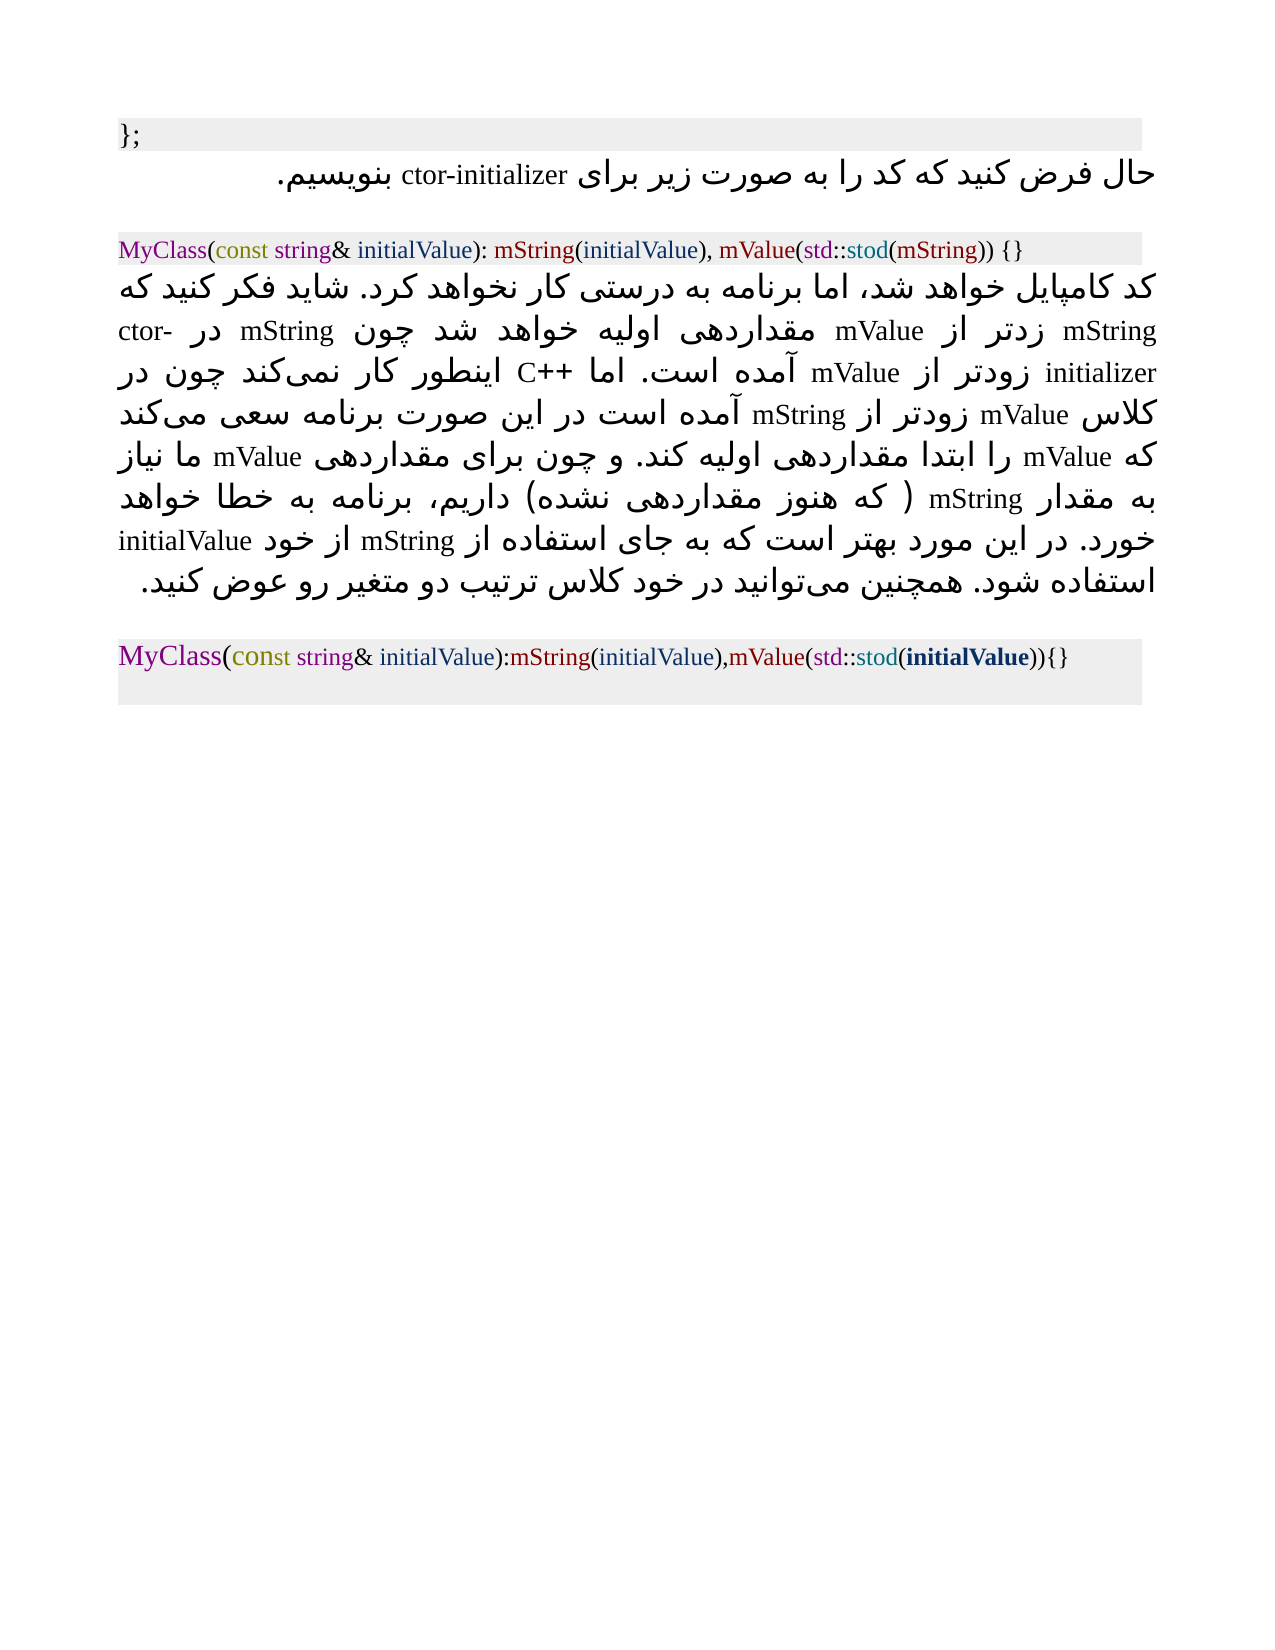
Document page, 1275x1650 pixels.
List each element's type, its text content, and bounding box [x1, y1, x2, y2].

text }; [118, 118, 1142, 151]
text MyClass(const string& initialValue): mString(initialValue), mValue(std::stod(mString)) {} [118, 232, 1142, 265]
text کد کامپایل خواهد شد، اما برنامه به درستی کار نخواهد کرد. شاید فکر کنید که mString زدتر از mValue مقداردهی اولیه خواهد شد چون mString در ctor-initializer زودتر از mValue آمده است. اما ++C اینطور کار نمی‌کند چون در کلاس mValue زودتر از mString آمده است در این صورت برنامه سعی می‌کند که mValue را ابتدا مقداردهی اولیه کند. و چون برای مقداردهی mValue ما نیاز به مقدار mString ( که هنوز مقداردهی نشده) داریم، برنامه به خطا خواهد خورد. در این مورد بهتر است که به جای استفاده از mString از خود initialValue استفاده شود. همچنین می‌توانید در خود کلاس ترتیب دو متغیر رو عوض کنید. [118, 265, 1157, 601]
text حال فرض کنید که کد را به صورت زیر برای ctor-initializer بنویسیم. [118, 151, 1157, 193]
text MyClass(const string& initialValue):mString(initialValue),mValue(std::stod(initialValue)){} [118, 639, 1142, 672]
